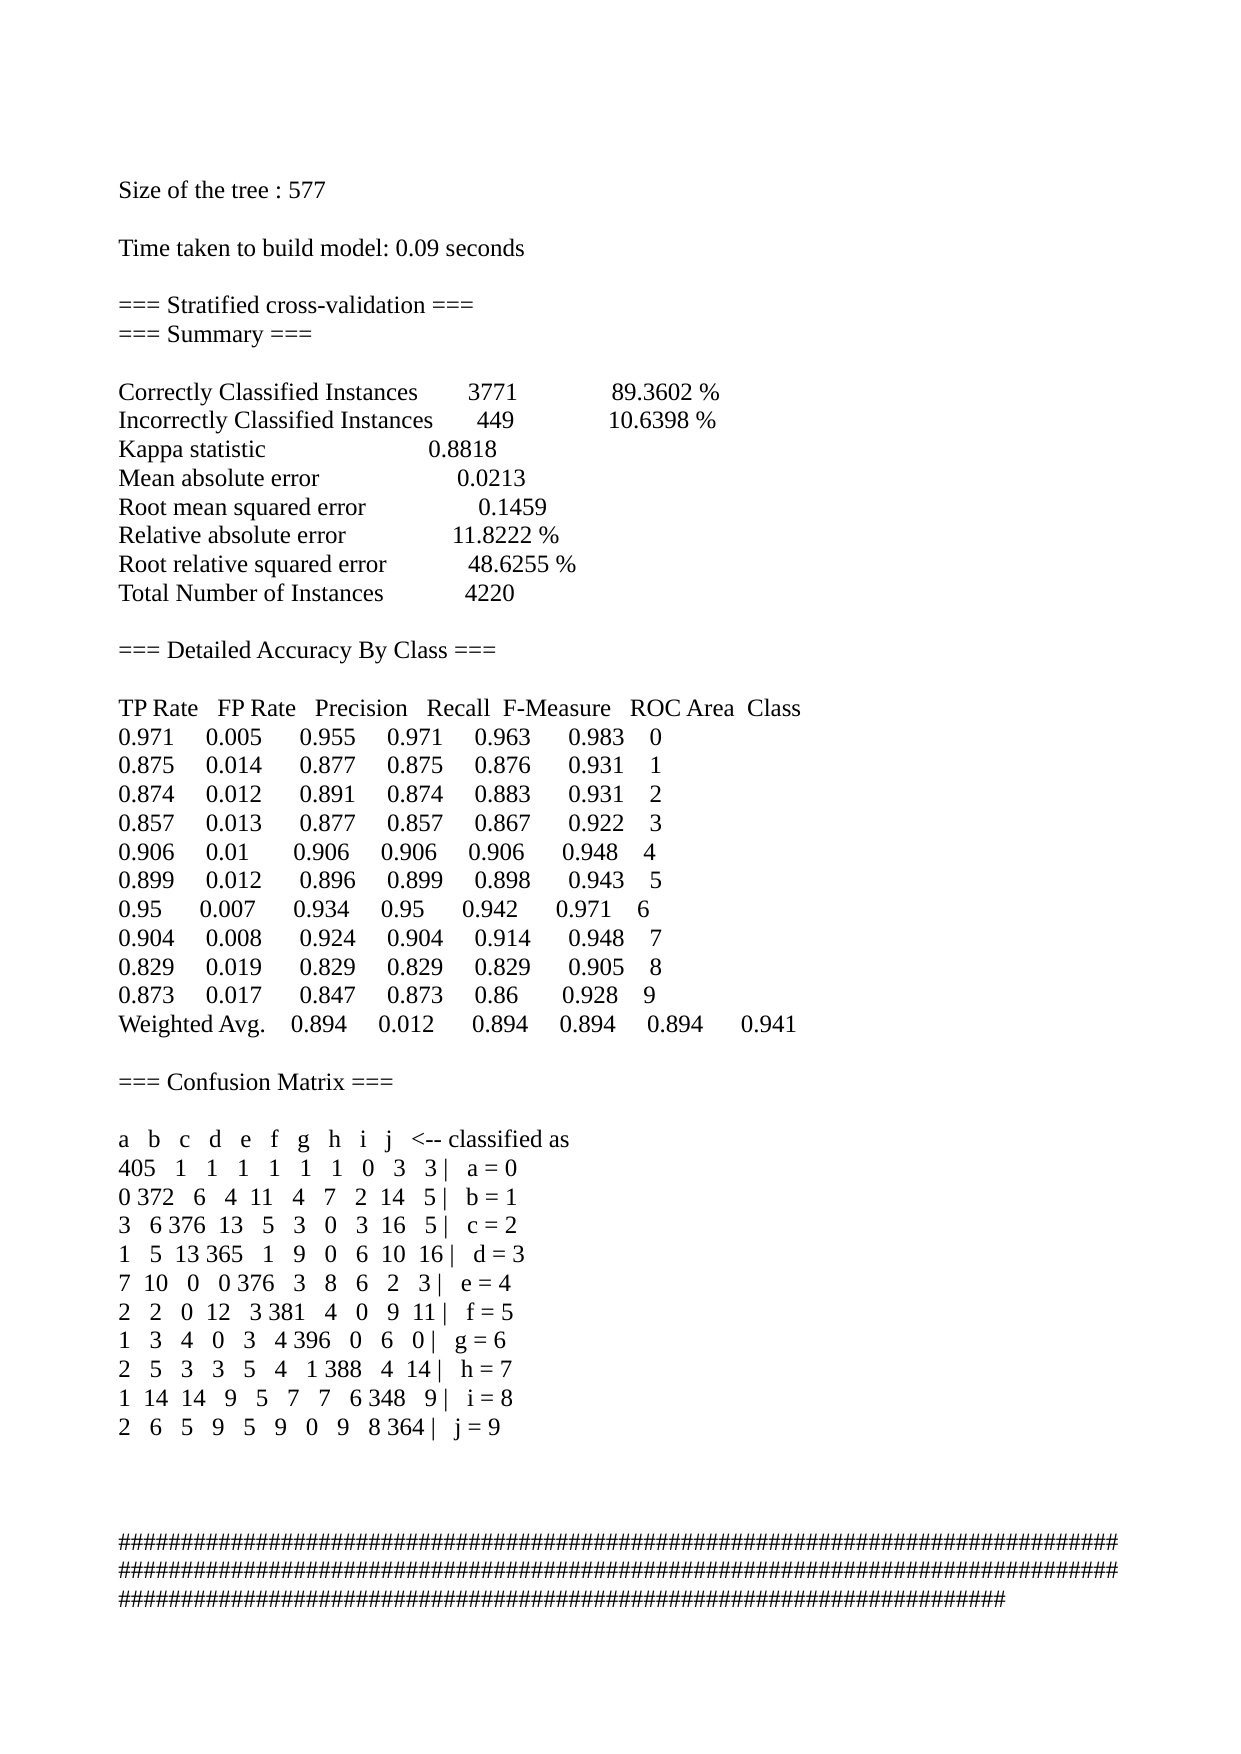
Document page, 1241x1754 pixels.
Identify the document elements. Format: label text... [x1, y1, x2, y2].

text 2 5 3 3 5 4 1 388 4 14 | h = 7 [118, 1354, 1122, 1383]
text === Detailed Accuracy By Class === [118, 636, 1122, 664]
text 1 5 13 365 1 9 0 6 10 16 | d = 3 [118, 1239, 1122, 1268]
text Mean absolute error 0.0213 [118, 463, 1122, 492]
text Relative absolute error 11.8222 % [118, 521, 1122, 549]
text 1 14 14 9 5 7 7 6 348 9 | i = 8 [118, 1383, 1122, 1412]
text 0.904 0.008 0.924 0.904 0.914 0.948 7 [118, 923, 1122, 952]
text TP Rate FP Rate Precision Recall F-Measure ROC Area Class [118, 693, 1122, 722]
text 0.829 0.019 0.829 0.829 0.829 0.905 8 [118, 952, 1122, 981]
text ####################################################################################################################################################################################################################################### [118, 1527, 1122, 1613]
text Kappa statistic 0.8818 [118, 434, 1122, 463]
text a b c d e f g h i j <-- classified as [118, 1124, 1122, 1153]
text 7 10 0 0 376 3 8 6 2 3 | e = 4 [118, 1268, 1122, 1297]
text === Confusion Matrix === [118, 1067, 1122, 1096]
text 0.874 0.012 0.891 0.874 0.883 0.931 2 [118, 779, 1122, 808]
text Correctly Classified Instances 3771 89.3602 % [118, 377, 1122, 406]
text 0.875 0.014 0.877 0.875 0.876 0.931 1 [118, 751, 1122, 779]
text 1 3 4 0 3 4 396 0 6 0 | g = 6 [118, 1326, 1122, 1354]
text 2 2 0 12 3 381 4 0 9 11 | f = 5 [118, 1297, 1122, 1326]
text 0.95 0.007 0.934 0.95 0.942 0.971 6 [118, 894, 1122, 923]
text 0 372 6 4 11 4 7 2 14 5 | b = 1 [118, 1182, 1122, 1211]
text Time taken to build model: 0.09 seconds [118, 233, 1122, 262]
text Total Number of Instances 4220 [118, 578, 1122, 607]
text 0.906 0.01 0.906 0.906 0.906 0.948 4 [118, 837, 1122, 866]
text === Summary === [118, 319, 1122, 348]
text Incorrectly Classified Instances 449 10.6398 % [118, 406, 1122, 434]
text Size of the tree : 577 [118, 176, 1122, 204]
text 2 6 5 9 5 9 0 9 8 364 | j = 9 [118, 1412, 1122, 1441]
text Weighted Avg. 0.894 0.012 0.894 0.894 0.894 0.941 [118, 1009, 1122, 1038]
text Root relative squared error 48.6255 % [118, 549, 1122, 578]
text 0.899 0.012 0.896 0.899 0.898 0.943 5 [118, 866, 1122, 894]
text === Stratified cross-validation === [118, 291, 1122, 319]
text 0.873 0.017 0.847 0.873 0.86 0.928 9 [118, 981, 1122, 1009]
text 3 6 376 13 5 3 0 3 16 5 | c = 2 [118, 1211, 1122, 1239]
text 0.971 0.005 0.955 0.971 0.963 0.983 0 [118, 722, 1122, 751]
text 405 1 1 1 1 1 1 0 3 3 | a = 0 [118, 1153, 1122, 1182]
text 0.857 0.013 0.877 0.857 0.867 0.922 3 [118, 808, 1122, 837]
text Root mean squared error 0.1459 [118, 492, 1122, 521]
